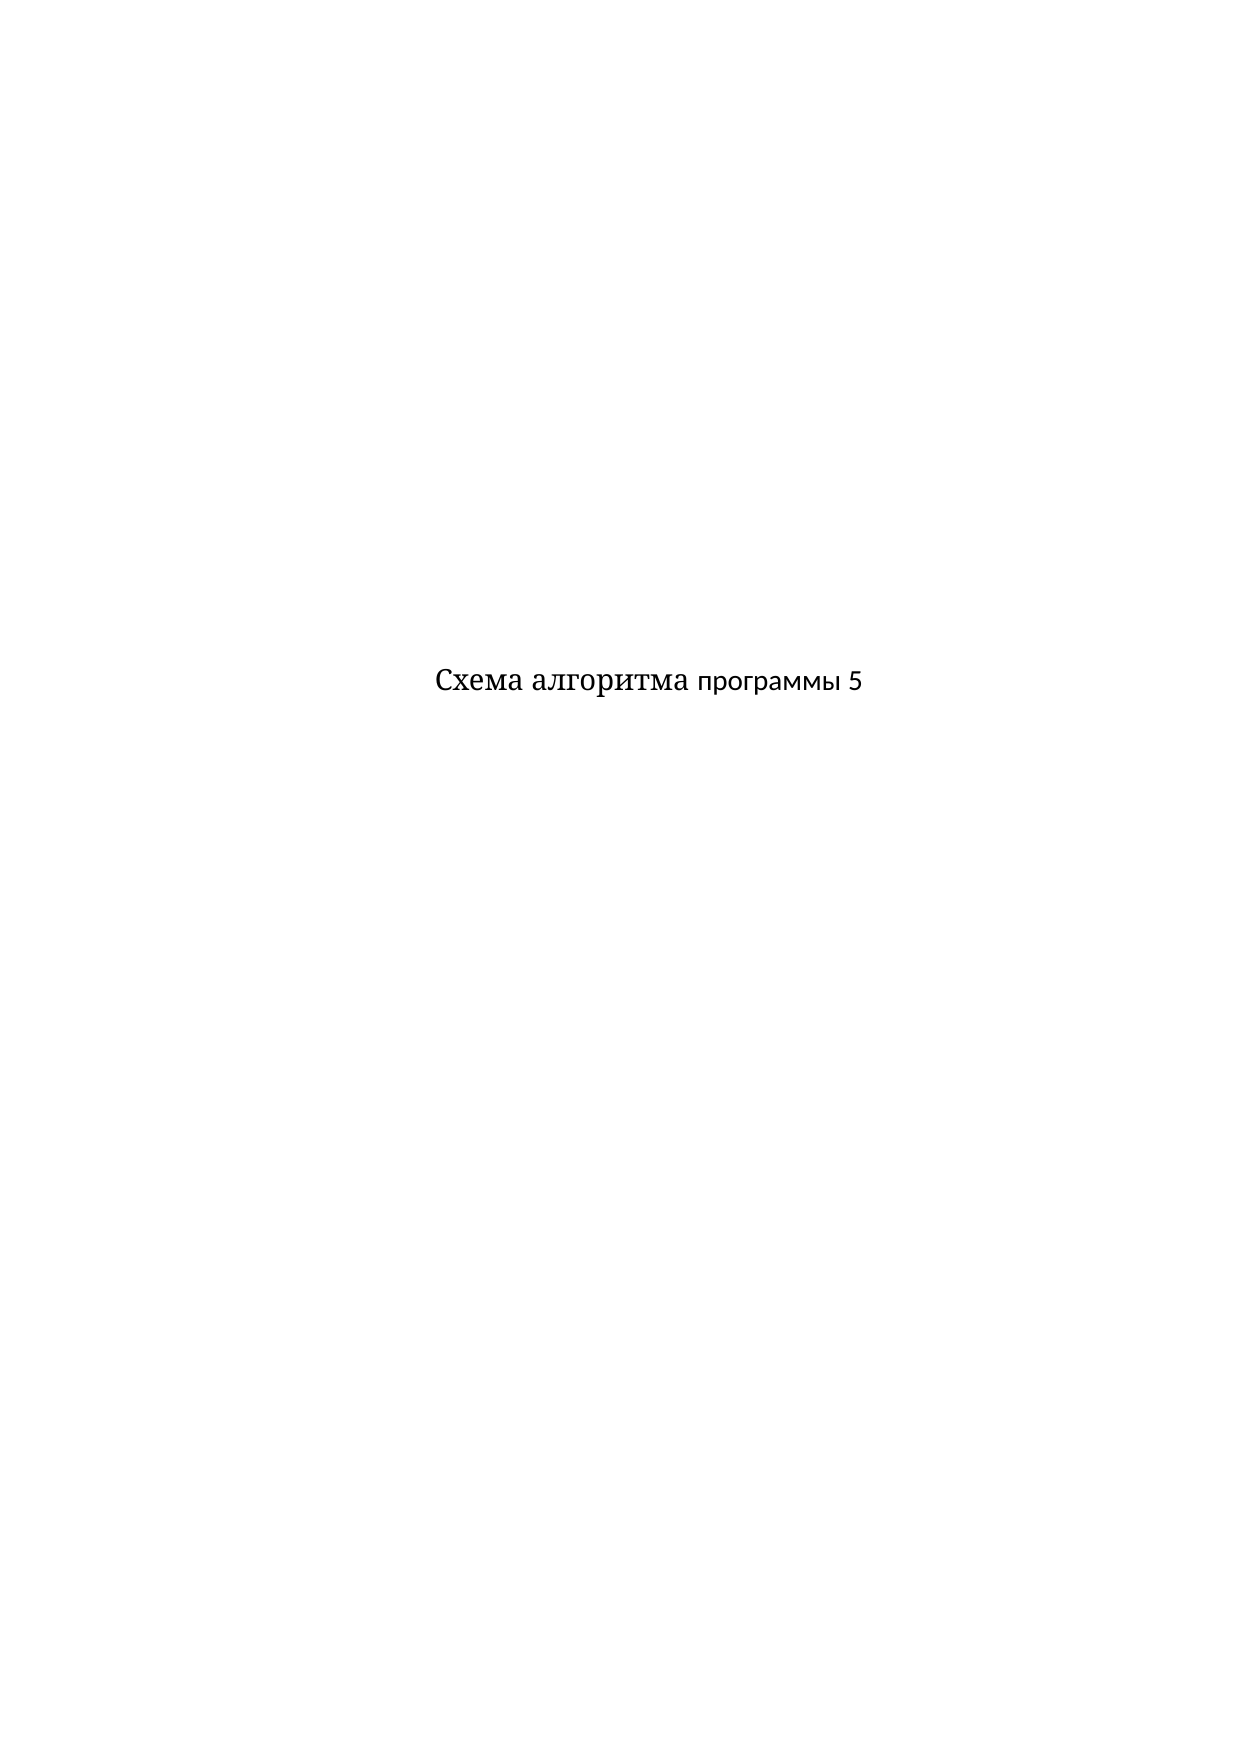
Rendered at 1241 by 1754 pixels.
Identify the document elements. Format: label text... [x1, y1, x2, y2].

text Схема алгоритма программы 5 [434, 659, 1034, 699]
